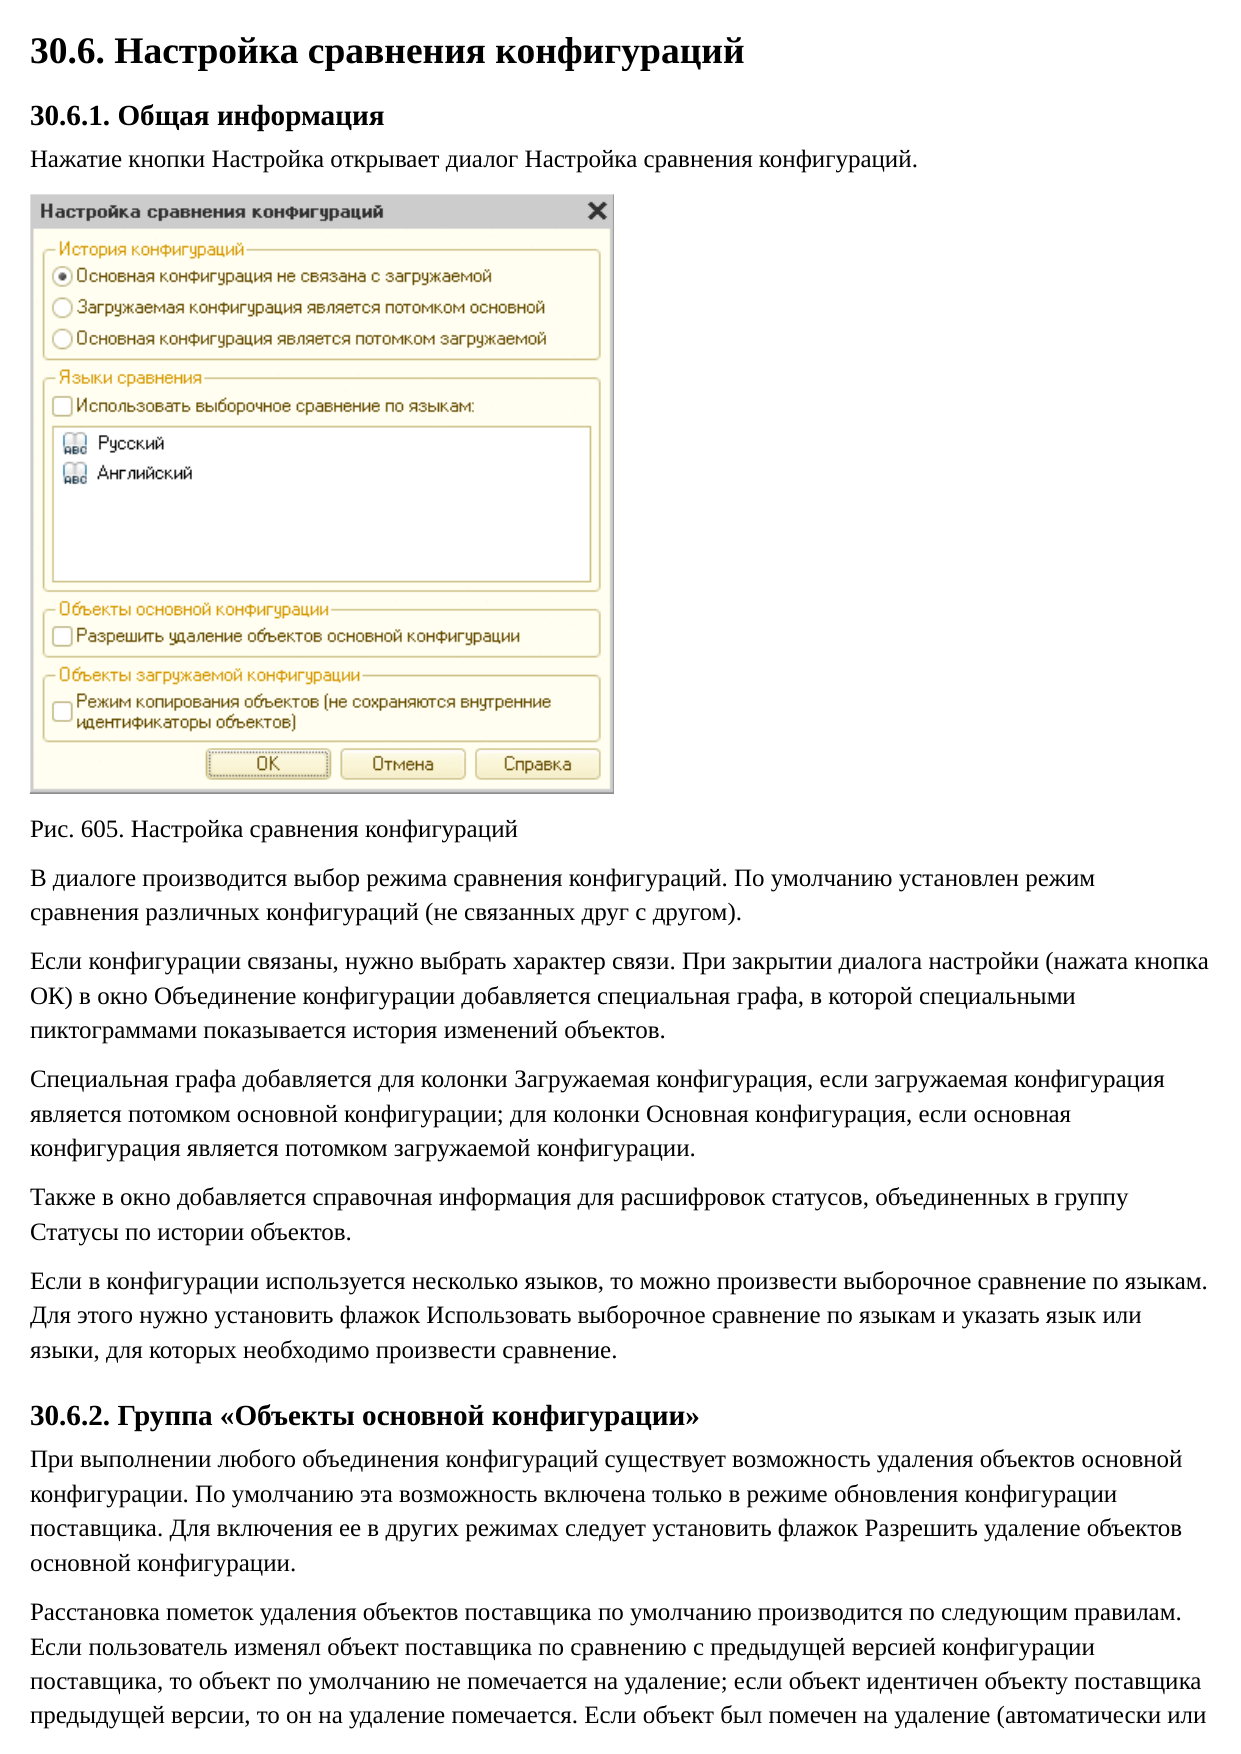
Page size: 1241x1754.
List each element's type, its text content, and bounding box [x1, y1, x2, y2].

text Если в конфигурации используется несколько языков, то можно произвести выборочное сравнение по языкам. Для этого нужно установить флажок Использовать выборочное сравнение по языкам и указать язык или языки, для которых необходимо произвести сравнение. [30, 1266, 1211, 1364]
text Специальная графа добавляется для колонки Загружаемая конфигурация, если загружаемая конфигурация является потомком основной конфигурации; для колонки Основная конфигурация, если основная конфигурация является потомком загружаемой конфигурации. [30, 1064, 1211, 1162]
picture [29, 193, 614, 794]
text Нажатие кнопки Настройка открывает диалог Настройка сравнения конфигураций. [30, 144, 1211, 173]
subtitle 30.6.2. Группа «Объекты основной конфигурации» [30, 1398, 1211, 1432]
subtitle 30.6.1. Общая информация [30, 98, 1211, 132]
text Расстановка пометок удаления объектов поставщика по умолчанию производится по следующим правилам. Если пользователь изменял объект поставщика по сравнению с предыдущей версией конфигурации поставщика, то объект по умолчанию не помечается на удаление; если объект идентичен объекту поставщика предыдущей версии, то он на удаление помечается. Если объект был помечен на удаление (автоматически или [30, 1597, 1211, 1729]
text Если конфигурации связаны, нужно выбрать характер связи. При закрытии диалога настройки (нажата кнопка ОК) в окно Объединение конфигурации добавляется специальная графа, в которой специальными пиктограммами показывается история изменений объектов. [30, 946, 1211, 1044]
text Также в окно добавляется справочная информация для расшифровок статусов, объединенных в группу Статусы по истории объектов. [30, 1182, 1211, 1246]
text При выполнении любого объединения конфигураций существует возможность удаления объектов основной конфигурации. По умолчанию эта возможность включена только в режиме обновления конфигурации поставщика. Для включения ее в других режимах следует установить флажок Разрешить удаление объектов основной конфигурации. [30, 1444, 1211, 1577]
text В диалоге производится выбор режима сравнения конфигураций. По умолчанию установлен режим сравнения различных конфигураций (не связанных друг с другом). [30, 863, 1211, 926]
text Рис. 605. Настройка сравнения конфигураций [30, 814, 1211, 842]
subtitle 30.6. Настройка сравнения конфигураций [30, 28, 1211, 71]
